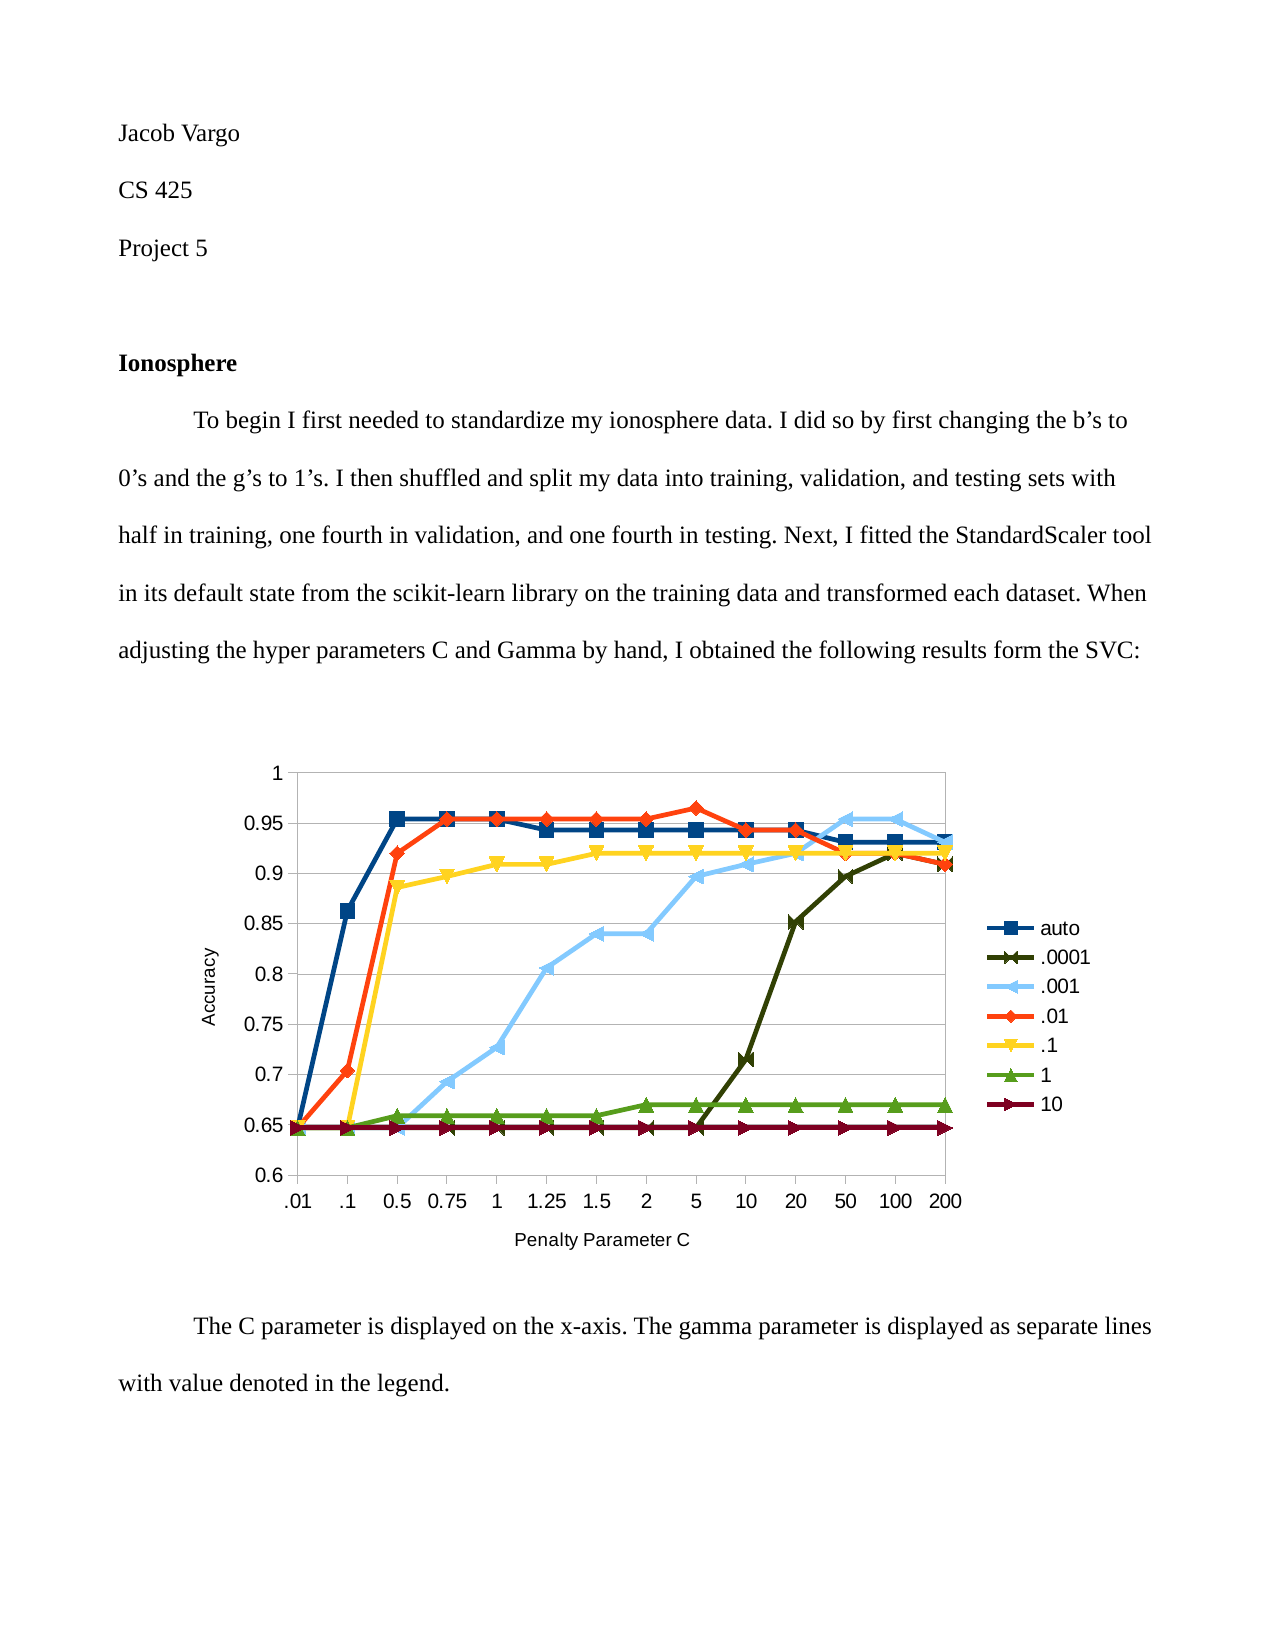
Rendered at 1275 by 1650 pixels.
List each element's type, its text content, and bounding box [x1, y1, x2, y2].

text To begin I first needed to standardize my ionosphere data. I did so by first changing the b’s to 0’s and the g’s to 1’s. I then shuffled and split my data into training, validation, and testing sets with half in training, one fourth in validation, and one fourth in testing. Next, I fitted the StandardScaler tool in its default state from the scikit-learn library on the training data and transformed each dataset. When adjusting the hyper parameters C and Gamma by hand, I obtained the following results form the SVC: [118, 406, 1157, 664]
text Project 5 [118, 233, 1157, 262]
text Ionosphere [118, 348, 1157, 377]
text The C parameter is displayed on the x-axis. The gamma parameter is displayed as separate lines with value denoted in the legend. [118, 751, 1157, 1397]
text Jacob Vargo [118, 118, 1157, 147]
text CS 425 [118, 176, 1157, 204]
